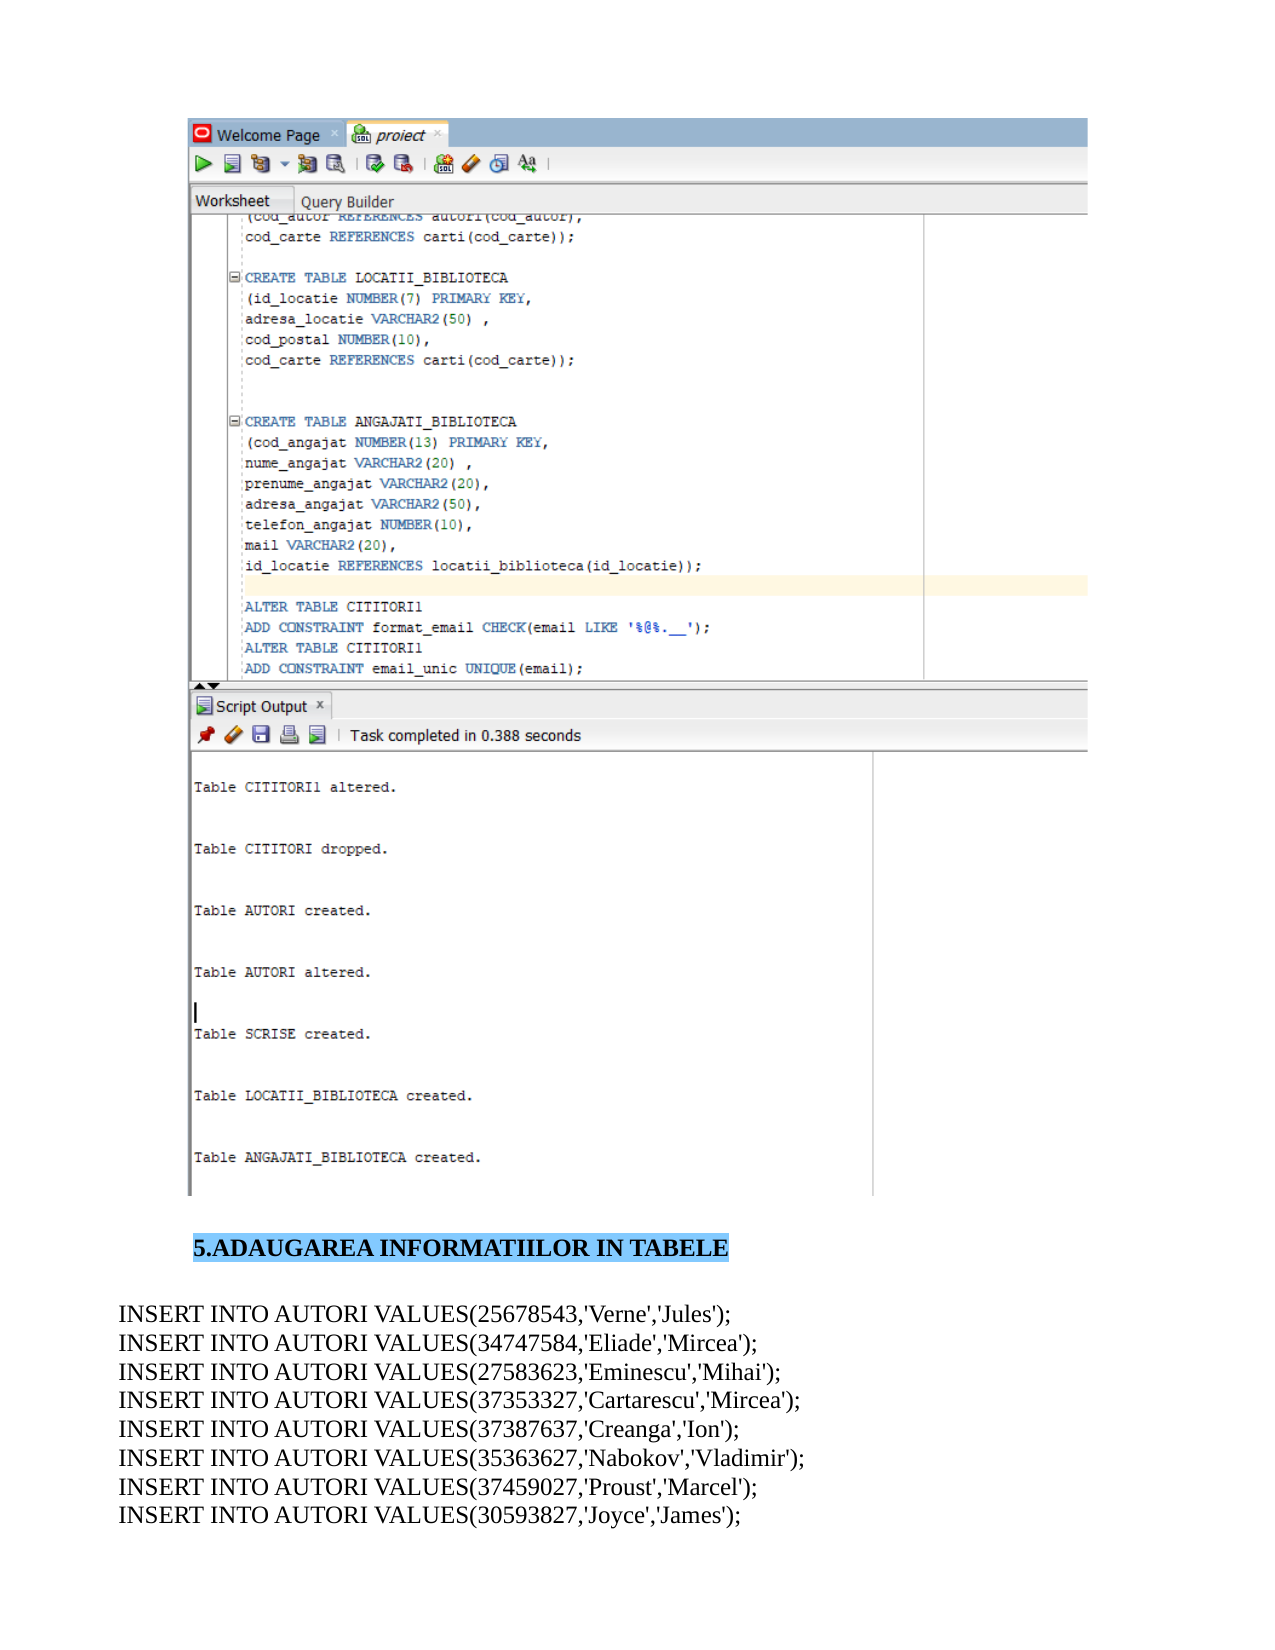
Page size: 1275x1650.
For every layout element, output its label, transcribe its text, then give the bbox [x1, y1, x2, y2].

text INSERT INTO AUTORI VALUES(37459027,'Proust','Marcel'); [118, 1472, 1157, 1501]
text INSERT INTO AUTORI VALUES(34747584,'Eliade','Mircea'); [118, 1328, 1157, 1357]
list 5.ADAUGAREA INFORMATIILOR IN TABELE [193, 1233, 1157, 1262]
text INSERT INTO AUTORI VALUES(37387637,'Creanga','Ion'); [118, 1414, 1157, 1443]
text INSERT INTO AUTORI VALUES(30593827,'Joyce','James'); [118, 1501, 1157, 1529]
text INSERT INTO AUTORI VALUES(35363627,'Nabokov','Vladimir'); [118, 1443, 1157, 1472]
text INSERT INTO AUTORI VALUES(25678543,'Verne','Jules'); [118, 1299, 1157, 1328]
text INSERT INTO AUTORI VALUES(37353327,'Cartarescu','Mircea'); [118, 1386, 1157, 1414]
text INSERT INTO AUTORI VALUES(27583623,'Eminescu','Mihai'); [118, 1357, 1157, 1386]
